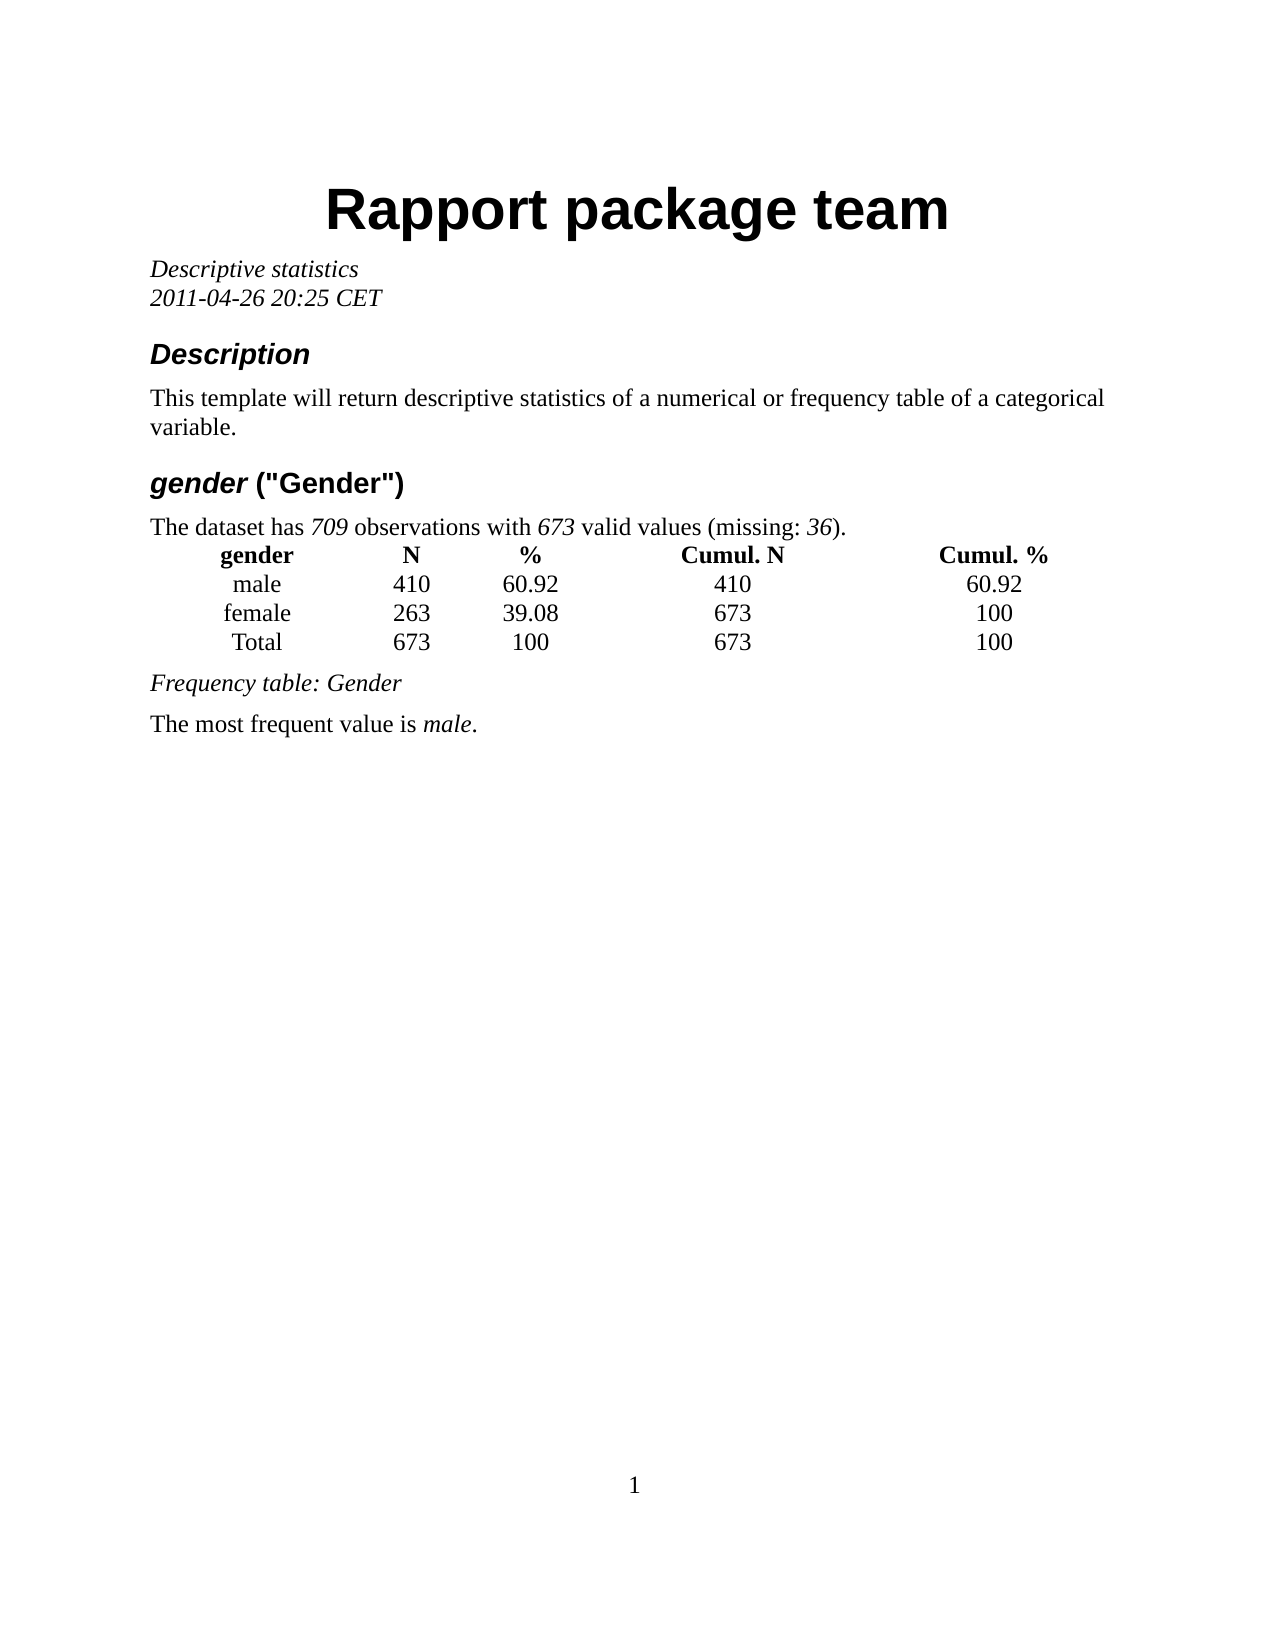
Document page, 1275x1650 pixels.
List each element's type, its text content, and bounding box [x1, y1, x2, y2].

table_header N [364, 540, 459, 569]
text Frequency table: Gender [150, 668, 1125, 697]
text 2011-04-26 20:25 CET [150, 283, 1125, 312]
table_cell 60.92 [459, 569, 602, 598]
table_cell female [150, 598, 364, 627]
text This template will return descriptive statistics of a numerical or frequency table of a categorical variable. [150, 383, 1125, 441]
table_cell 673 [602, 627, 863, 655]
table_cell Total [150, 627, 364, 655]
table_cell 410 [364, 569, 459, 598]
table_cell 100 [459, 627, 602, 655]
table_cell 673 [364, 627, 459, 655]
title Rapport package team [150, 175, 1125, 242]
subtitle Description [150, 337, 1125, 371]
table_cell 100 [863, 627, 1125, 655]
table_header Cumul. % [863, 540, 1125, 569]
table_cell 60.92 [863, 569, 1125, 598]
table_header % [459, 540, 602, 569]
table_cell 410 [602, 569, 863, 598]
text The dataset has 709 observations with 673 valid values (missing: 36). [150, 512, 1125, 540]
table_cell male [150, 569, 364, 598]
table_cell 100 [863, 598, 1125, 627]
table_cell 673 [602, 598, 863, 627]
subtitle gender ("Gender") [150, 466, 1125, 499]
text The most frequent value is male. [150, 709, 1125, 738]
table_header gender [150, 540, 364, 569]
table_cell 263 [364, 598, 459, 627]
table_cell 39.08 [459, 598, 602, 627]
table_header Cumul. N [602, 540, 863, 569]
text Descriptive statistics [150, 254, 1125, 283]
